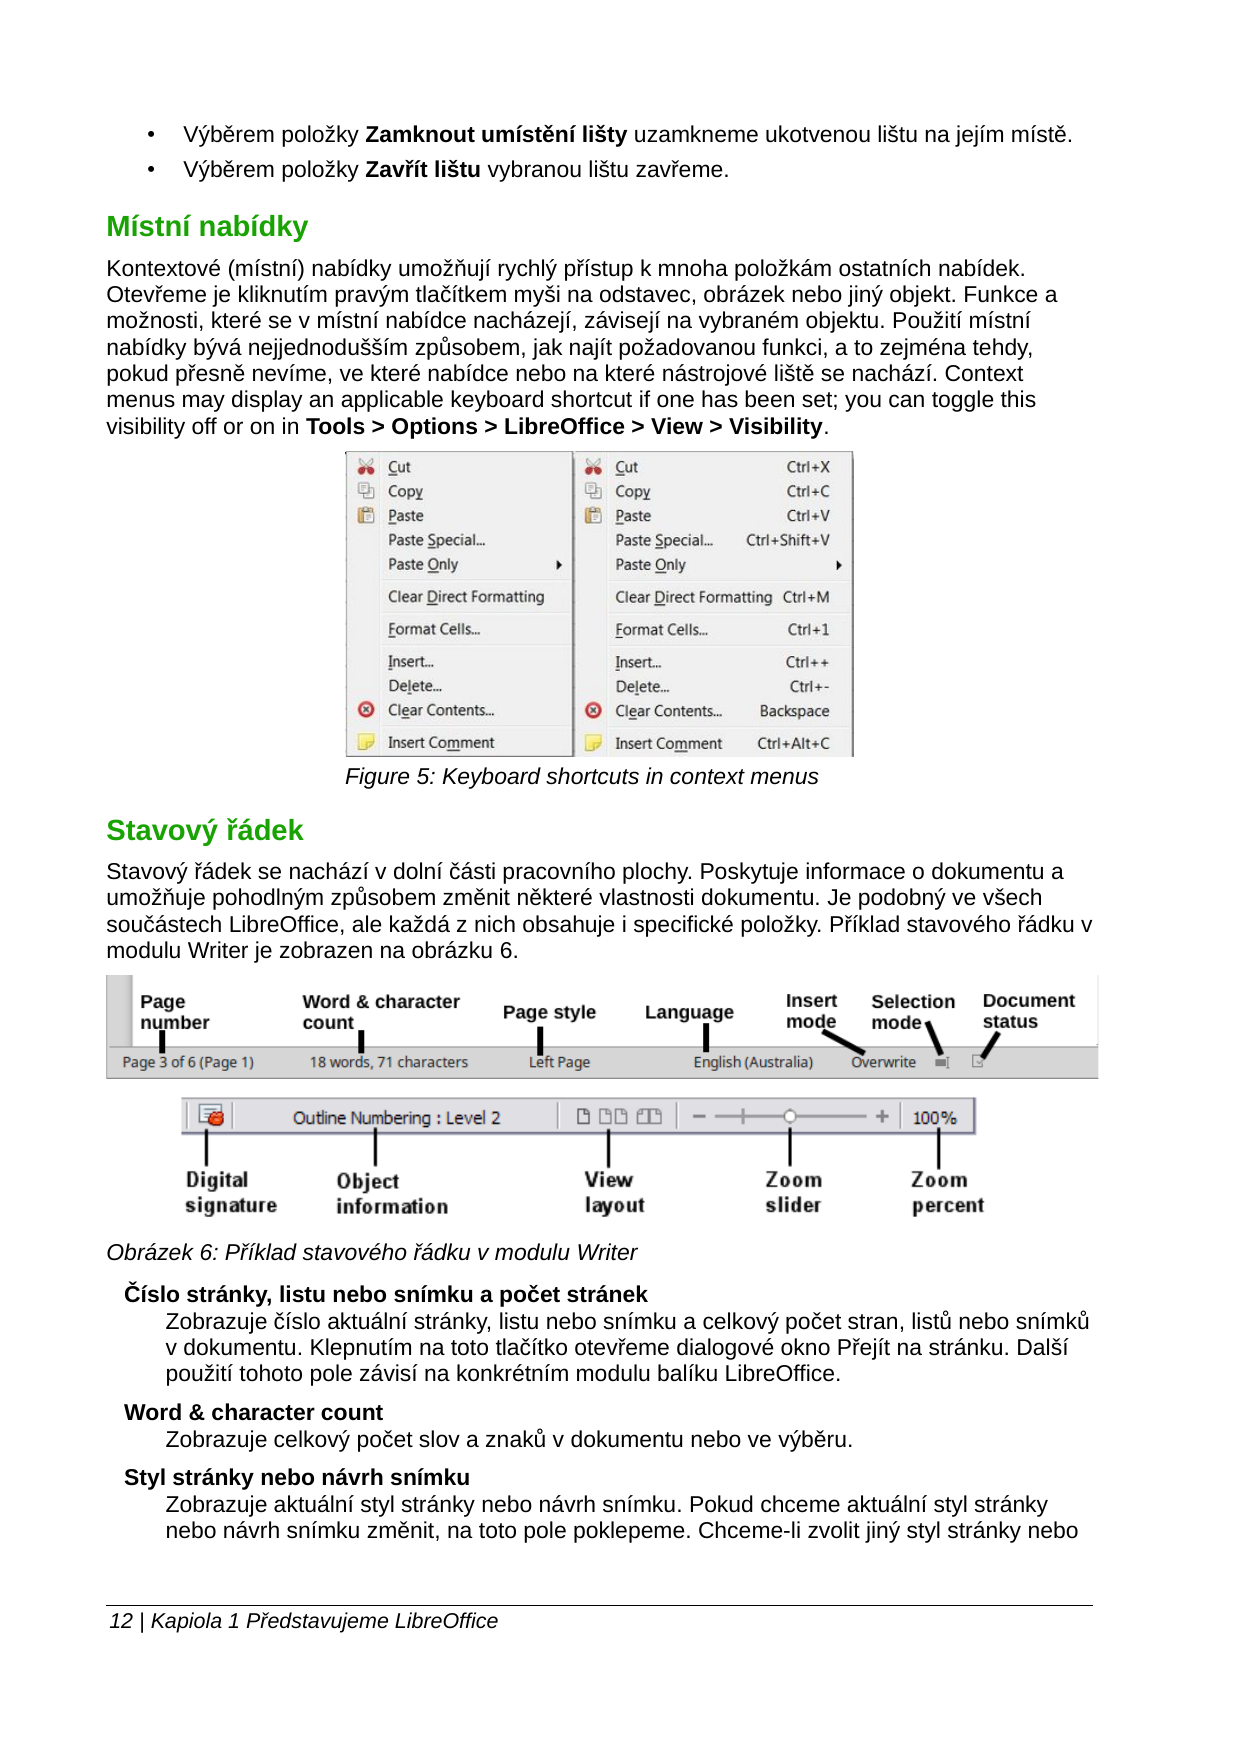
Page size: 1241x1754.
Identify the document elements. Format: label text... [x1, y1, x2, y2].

text Obrázek 6 : Příklad stavového řádku v modulu Writer [106, 976, 1100, 1265]
list Výběrem položky Zavřít lištu vybranou lištu zavřeme. [144, 153, 1093, 186]
picture [106, 975, 1099, 1079]
text Číslo stránky, listu nebo snímku a počet stránek [124, 1281, 1093, 1308]
picture [177, 1093, 1000, 1239]
text Zobrazuje aktuální styl stránky nebo návrh snímku. Pokud chceme aktuální styl stránky nebo návrh snímku změnit, na toto pole poklepeme. Chceme-li zvolit jiný styl stránky nebo [165, 1491, 1093, 1543]
text Figure 5: Keyboard shortcuts in context menus [345, 757, 854, 789]
text Word & character count [124, 1399, 1093, 1426]
picture [345, 451, 854, 757]
text Styl stránky nebo návrh snímku [124, 1464, 1093, 1491]
text Zobrazuje celkový počet slov a znaků v dokumentu nebo ve výběru. [165, 1426, 1093, 1452]
subtitle Místní nabídky [106, 209, 1093, 243]
text Stavový řádek se nachází v dolní části pracovního plochy. Poskytuje informace o dokumentu a umožňuje pohodlným způsobem změnit některé vlastnosti dokumentu. Je podobný ve všech součástech LibreOffice, ale každá z nich obsahuje i specifické položky. Příklad stavového řádku v modulu Writer je zobrazen na obrázku 6. [106, 858, 1093, 963]
text Zobrazuje číslo aktuální stránky, listu nebo snímku a celkový počet stran, listů nebo snímků v dokumentu. Klepnutím na toto tlačítko otevřeme dialogové okno Přejít na stránku. Další použití tohoto pole závisí na konkrétním modulu balíku LibreOffice. [165, 1308, 1093, 1387]
text Kontextové (místní) nabídky umožňují rychlý přístup k mnoha položkám ostatních nabídek. Otevřeme je kliknutím pravým tlačítkem myši na odstavec, obrázek nebo jiný objekt. Funkce a možnosti, které se v místní nabídce nacházejí, závisejí na vybraném objektu. Použití místní nabídky bývá nejjednodušším způsobem, jak najít požadovanou funkci, a to zejména tehdy, pokud přesně nevíme, ve které nabídce nebo na které nástrojové liště se nachází. Context menus may display an applicable keyboard shortcut if one has been set; you can toggle this visibility off or on in Tools > Options > LibreOffice > View > Visibility. [106, 254, 1093, 439]
list Výběrem položky Zamknout umístění lišty uzamkneme ukotvenou lištu na jejím místě. [144, 118, 1093, 147]
subtitle Stavový řádek [106, 813, 1093, 846]
